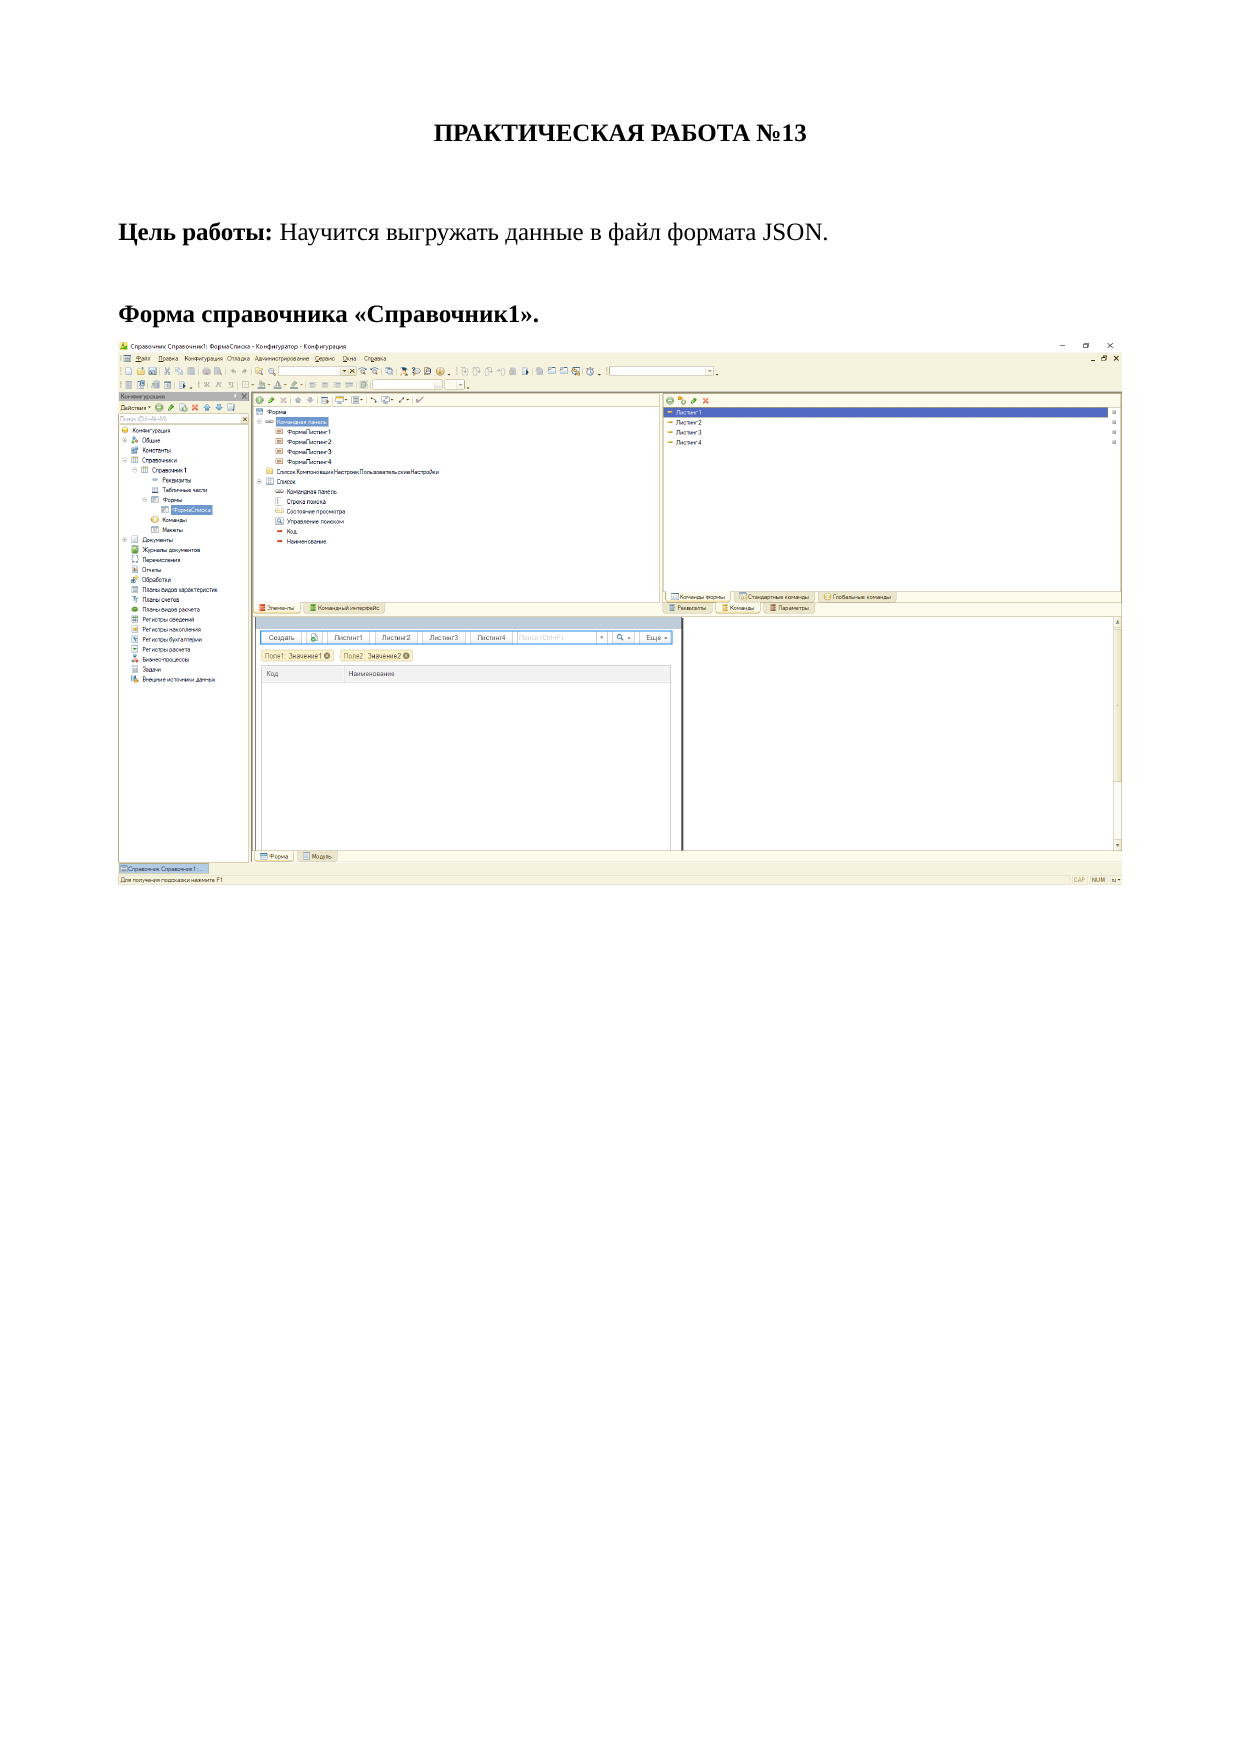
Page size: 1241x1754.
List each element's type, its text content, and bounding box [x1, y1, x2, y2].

picture [118, 340, 1123, 885]
text Цель работы: Научится выгружать данные в файл формата JSON. [118, 217, 1122, 246]
text Форма справочника «Справочник1». [118, 299, 1122, 328]
text ПРАКТИЧЕСКАЯ РАБОТА №13 [118, 118, 1122, 147]
